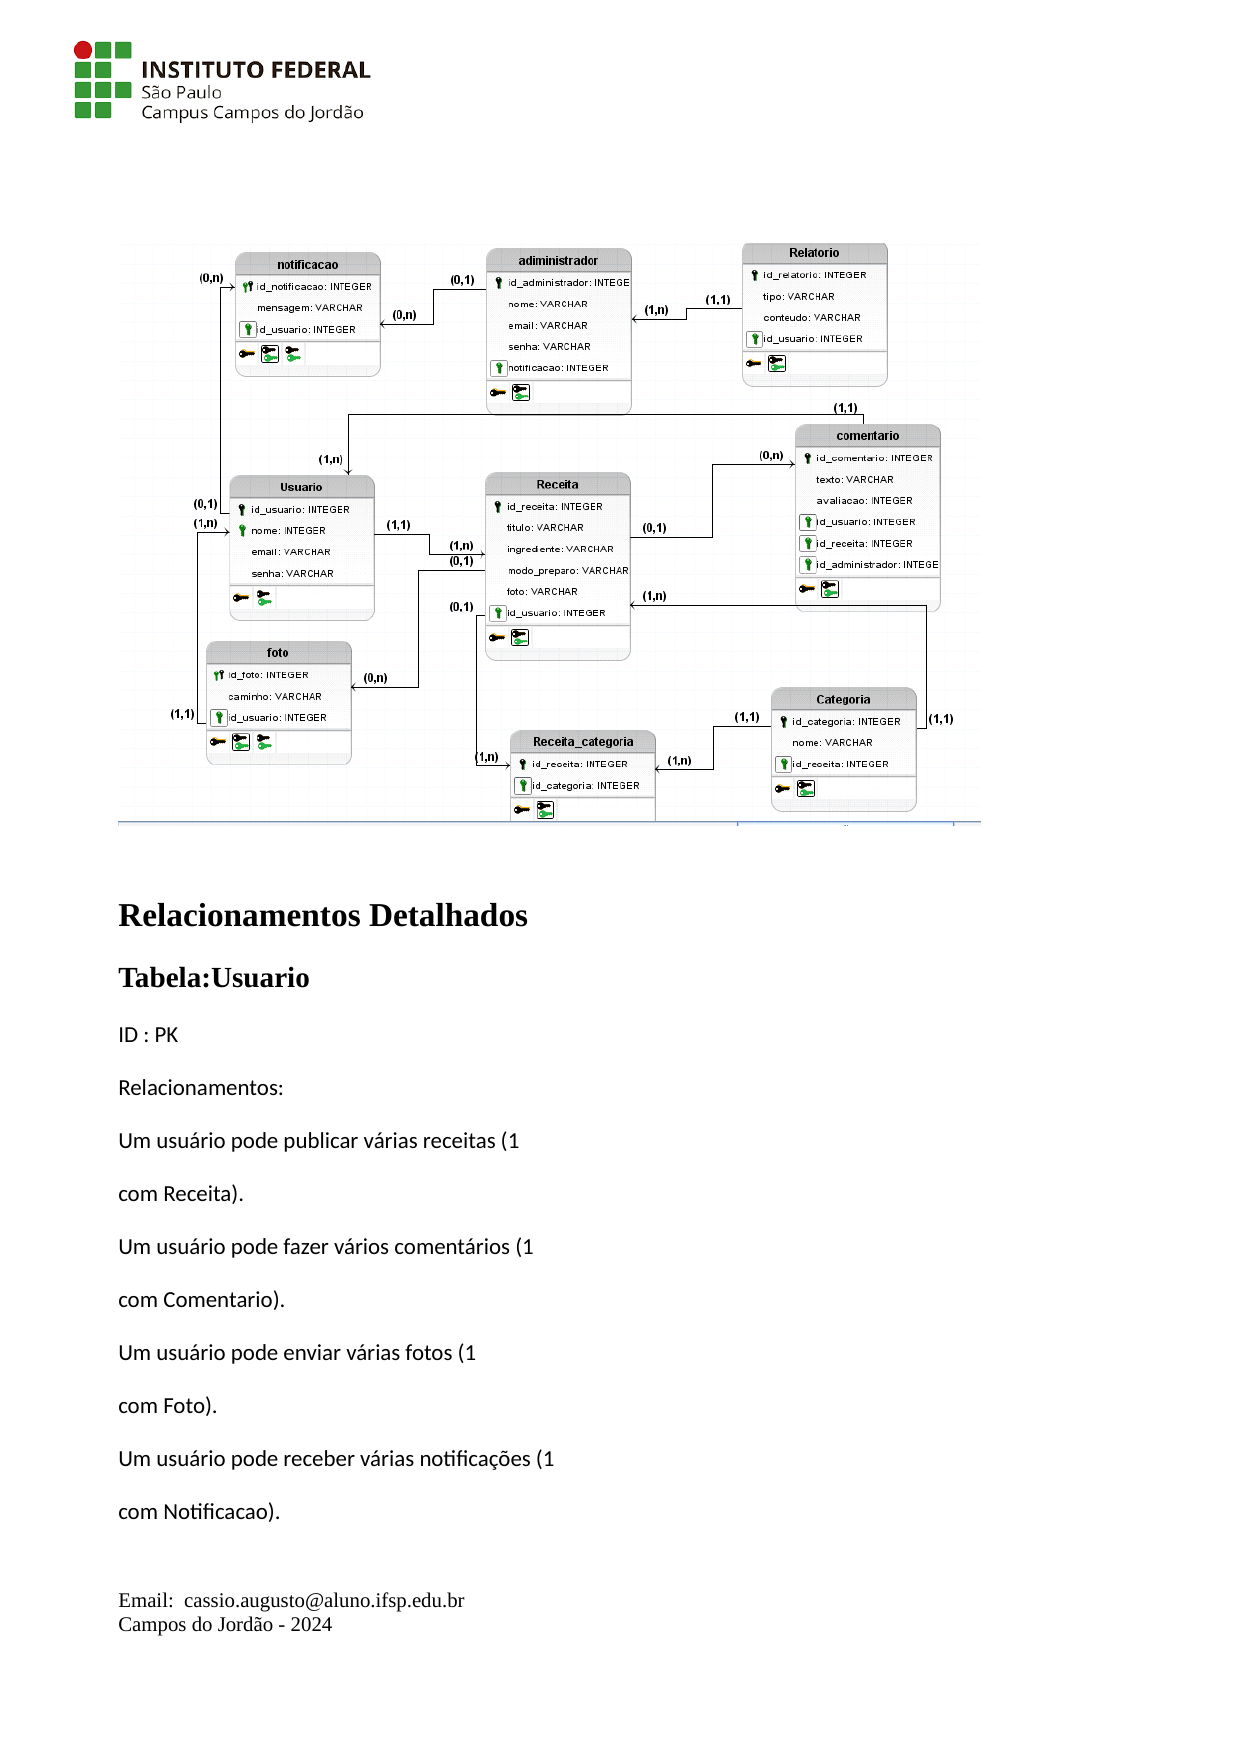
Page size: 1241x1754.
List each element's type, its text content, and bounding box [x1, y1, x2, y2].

text Um usuário pode fazer vários comentários (1 [118, 1232, 1122, 1260]
text Um usuário pode enviar várias fotos (1 [118, 1338, 1122, 1366]
text com Comentario). [118, 1285, 1122, 1313]
text com Foto). [118, 1391, 1122, 1419]
text Relacionamentos Detalhados [118, 896, 1122, 934]
text com Notificacao). [118, 1497, 1122, 1525]
text ID : PK [118, 1020, 1122, 1048]
text com Receita). [118, 1179, 1122, 1207]
text Relacionamentos: [118, 1073, 1122, 1101]
text Um usuário pode publicar várias receitas (1 [118, 1126, 1122, 1154]
text Tabela:Usuario [118, 961, 1122, 994]
picture [59, 20, 383, 136]
text Um usuário pode receber várias notificações (1 [118, 1444, 1122, 1472]
